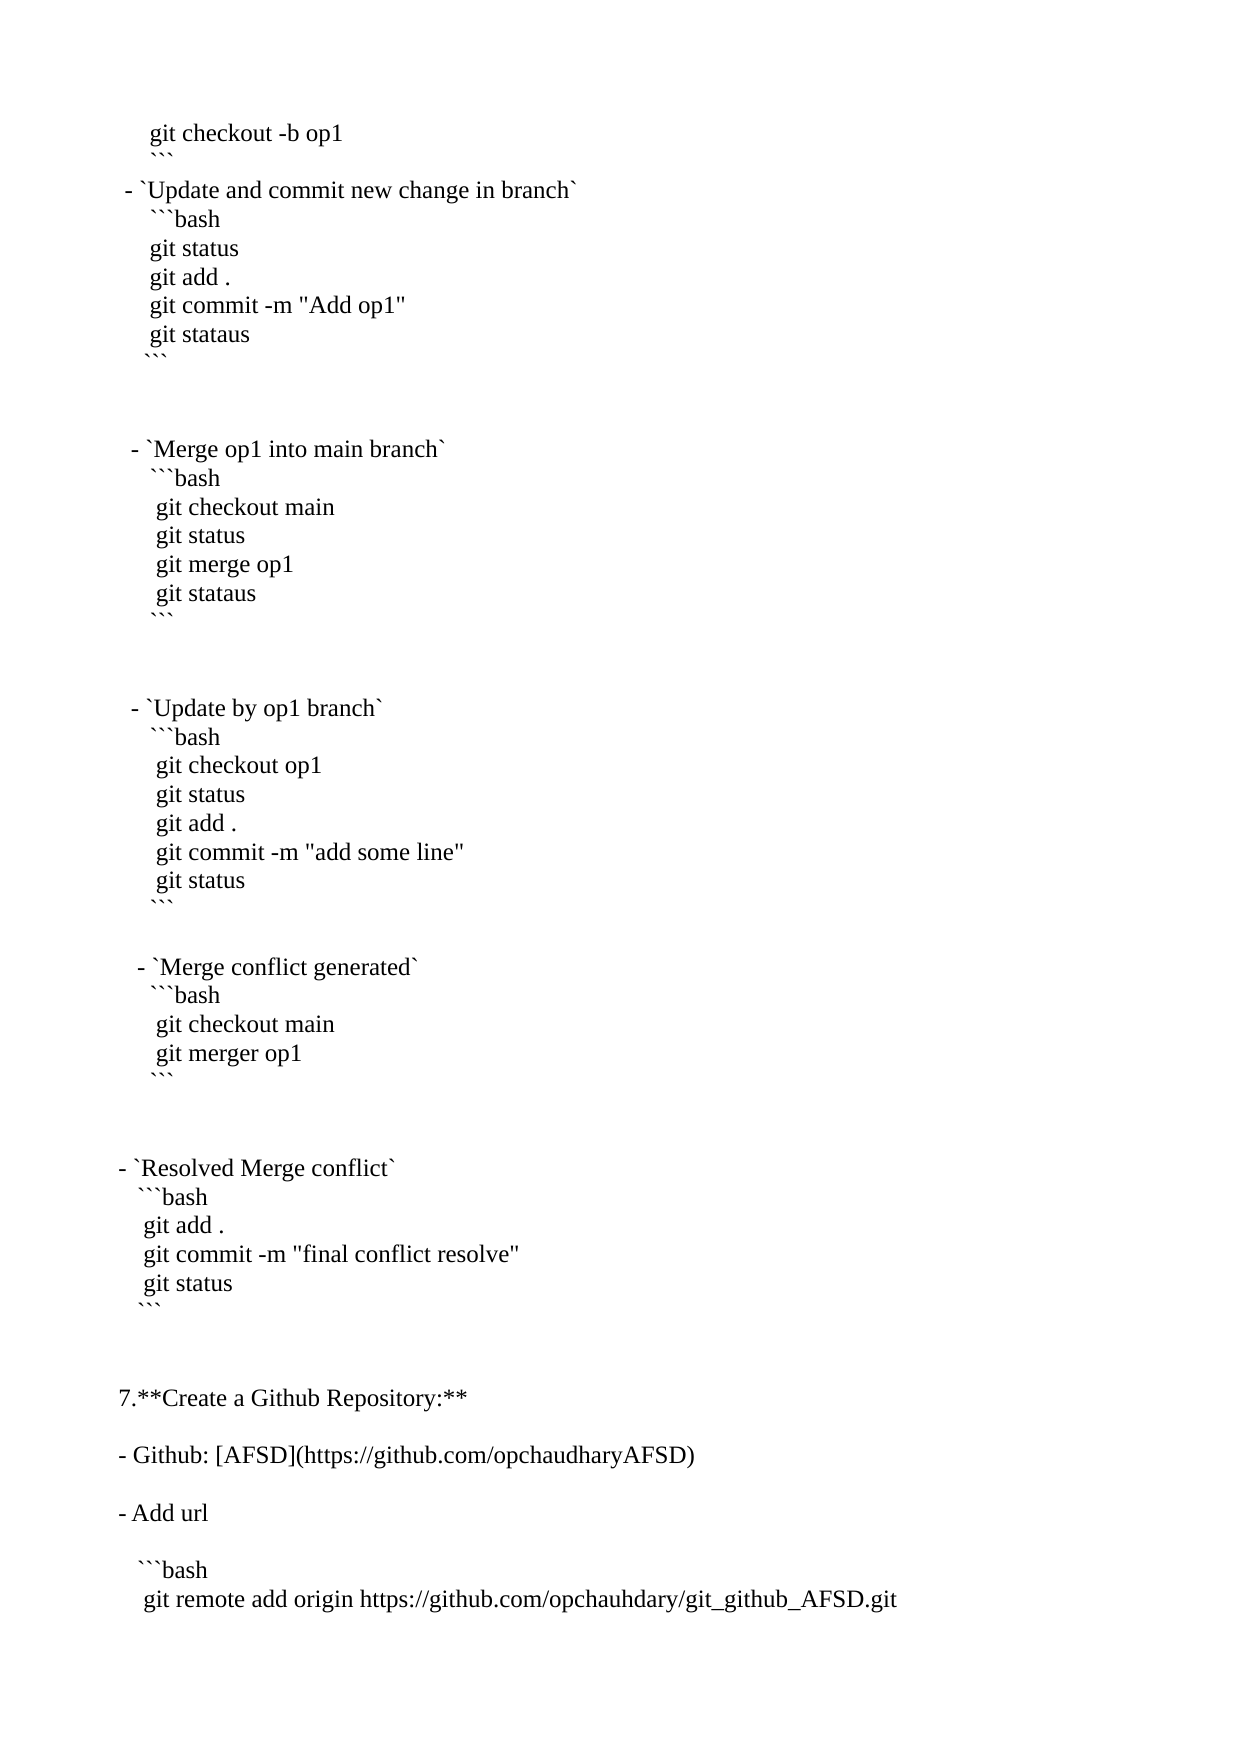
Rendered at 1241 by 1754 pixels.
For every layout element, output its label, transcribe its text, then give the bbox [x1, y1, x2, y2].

text git stataus [118, 319, 1122, 348]
text - `Merge op1 into main branch` [118, 434, 1122, 463]
text ```bash [118, 722, 1122, 751]
text git status [118, 521, 1122, 549]
text ``` [118, 348, 1122, 377]
text - Github: [AFSD](https://github.com/opchaudharyAFSD) [118, 1441, 1122, 1469]
text ``` [118, 607, 1122, 636]
text git checkout main [118, 1009, 1122, 1038]
text ```bash [118, 1182, 1122, 1211]
text git status [118, 233, 1122, 262]
text - `Resolved Merge conflict` [118, 1153, 1122, 1182]
text git remote add origin https://github.com/opchauhdary/git_github_AFSD.git [118, 1584, 1122, 1613]
text ```bash [118, 204, 1122, 233]
text ``` [118, 1067, 1122, 1096]
text git merger op1 [118, 1038, 1122, 1067]
text ``` [118, 147, 1122, 176]
text git status [118, 1268, 1122, 1297]
text git checkout op1 [118, 751, 1122, 779]
text git stataus [118, 578, 1122, 607]
text git add . [118, 1211, 1122, 1239]
text git add . [118, 262, 1122, 291]
text ``` [118, 894, 1122, 923]
text ```bash [118, 1556, 1122, 1584]
text - `Update by op1 branch` [118, 693, 1122, 722]
text git commit -m "Add op1" [118, 291, 1122, 319]
text git status [118, 779, 1122, 808]
text git commit -m "add some line" [118, 837, 1122, 866]
text git checkout -b op1 [118, 118, 1122, 147]
text git status [118, 866, 1122, 894]
text ```bash [118, 981, 1122, 1009]
text - Add url [118, 1498, 1122, 1527]
text git merge op1 [118, 549, 1122, 578]
text git checkout main [118, 492, 1122, 521]
text 7.**Create a Github Repository:** [118, 1383, 1122, 1412]
text - `Update and commit new change in branch` [118, 176, 1122, 204]
text ```bash [118, 463, 1122, 492]
text ``` [118, 1297, 1122, 1326]
text git add . [118, 808, 1122, 837]
text git commit -m "final conflict resolve" [118, 1239, 1122, 1268]
text - `Merge conflict generated` [118, 952, 1122, 981]
